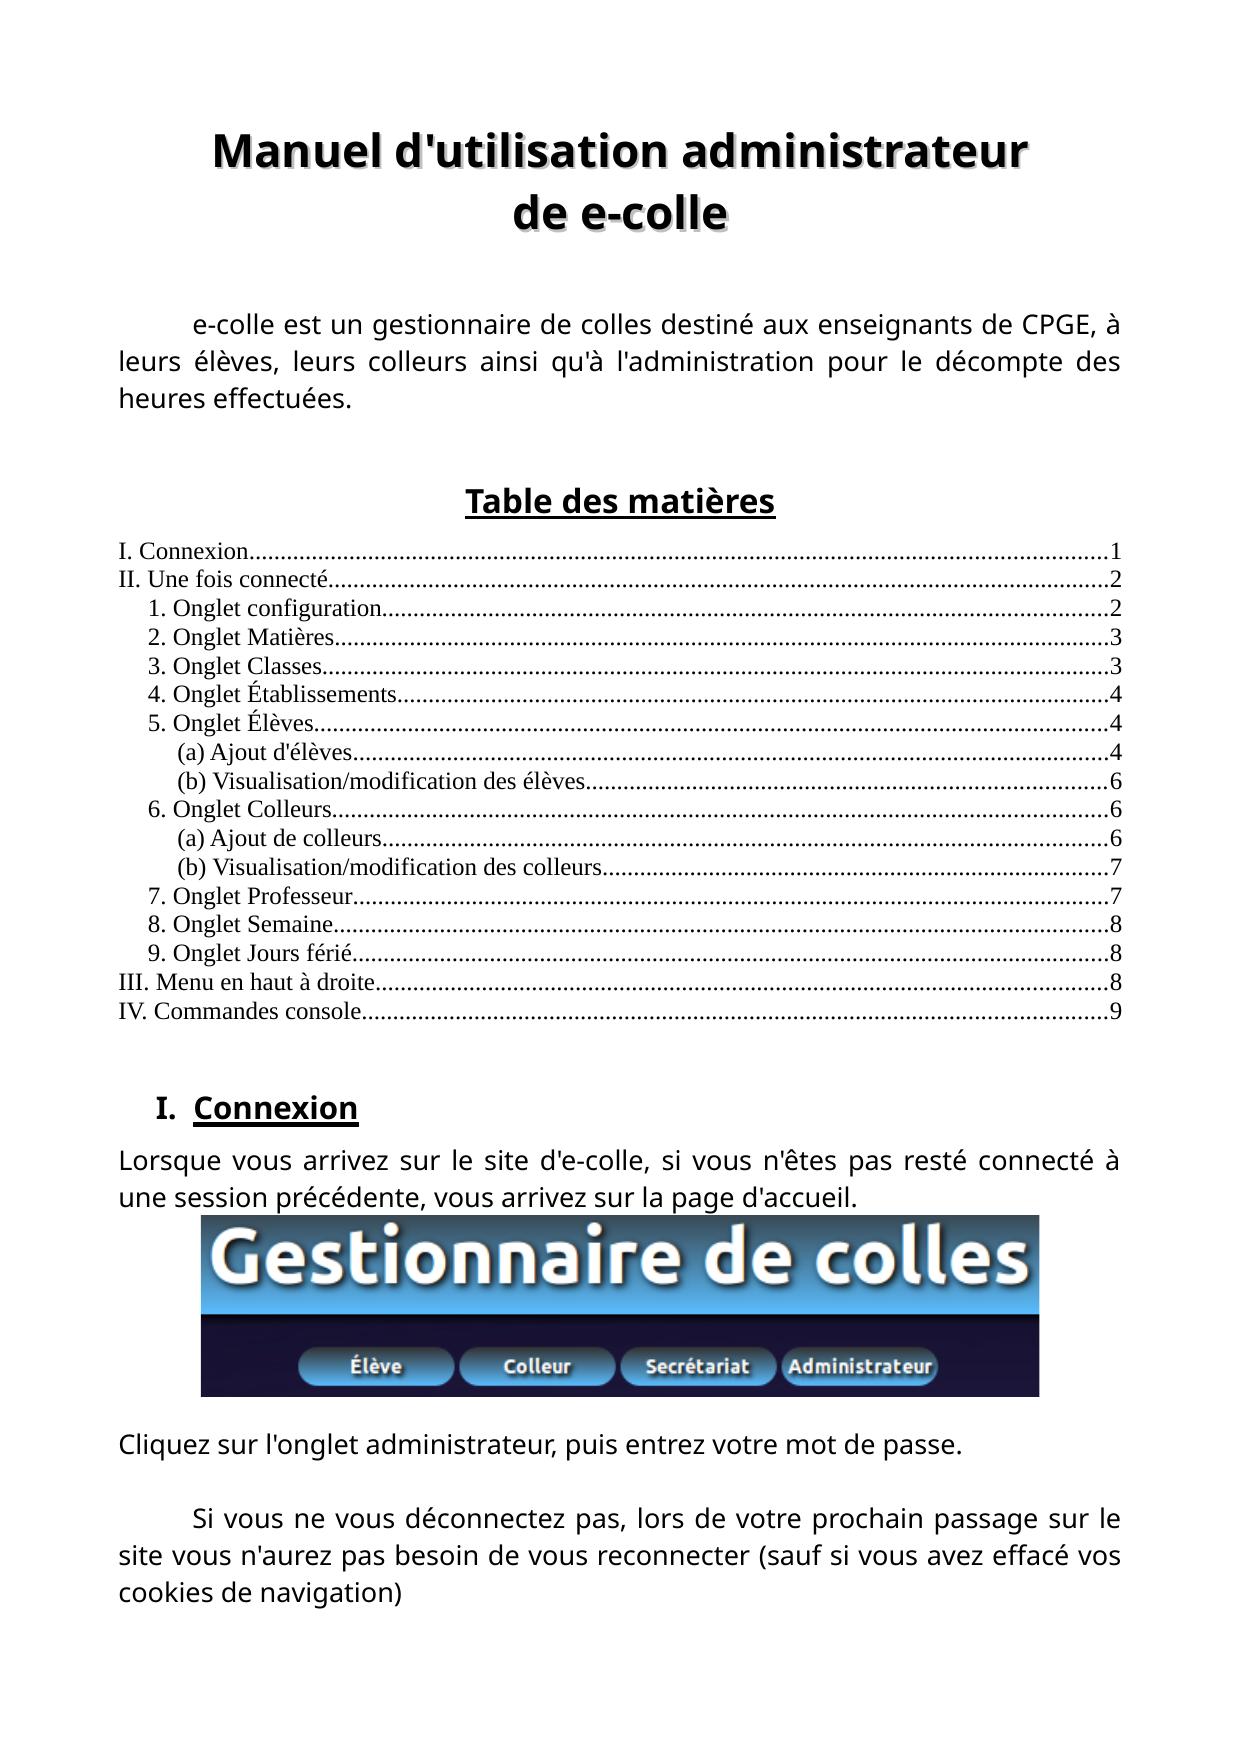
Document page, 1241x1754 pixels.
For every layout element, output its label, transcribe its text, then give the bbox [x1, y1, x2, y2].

text 9. Onglet Jours férié 8 [148, 938, 1122, 967]
text Cliquez sur l'onglet administrateur, puis entrez votre mot de passe. [118, 1426, 1122, 1463]
text de e-colle [118, 181, 1122, 243]
text Si vous ne vous déconnectez pas, lors de votre prochain passage sur le site vous n'aurez pas besoin de vous reconnecter (sauf si vous avez effacé vos cookies de navigation) [118, 1499, 1122, 1610]
text 7. Onglet Professeur 7 [148, 881, 1122, 909]
text 4. Onglet Établissements 4 [148, 679, 1122, 708]
text II. Une fois connecté 2 [118, 564, 1122, 593]
text 5. Onglet Élèves 4 [148, 708, 1122, 737]
text (a) Ajout d'élèves 4 [177, 737, 1122, 766]
text 2. Onglet Matières 3 [148, 622, 1122, 651]
text (b) Visualisation/modification des colleurs 7 [177, 852, 1122, 881]
text III. Menu en haut à droite 8 [118, 967, 1122, 996]
subtitle Connexion [156, 1086, 1122, 1129]
text 6. Onglet Colleurs 6 [148, 794, 1122, 823]
text 3. Onglet Classes 3 [148, 651, 1122, 679]
text (b) Visualisation/modification des élèves 6 [177, 766, 1122, 794]
text Lorsque vous arrivez sur le site d'e-colle, si vous n'êtes pas resté connecté à une session précédente, vous arrivez sur la page d'accueil. [118, 1141, 1122, 1215]
text 1. Onglet configuration 2 [148, 593, 1122, 622]
text 8. Onglet Semaine 8 [148, 909, 1122, 938]
subtitle Table des matières [118, 478, 1122, 523]
text IV. Commandes console 9 [118, 996, 1122, 1024]
text (a) Ajout de colleurs 6 [177, 823, 1122, 852]
text I. Connexion 1 [118, 536, 1122, 564]
picture [200, 1215, 1040, 1397]
text e-colle est un gestionnaire de colles destiné aux enseignants de CPGE, à leurs élèves, leurs colleurs ainsi qu'à l'administration pour le décompte des heures effectuées. [118, 305, 1122, 416]
text Manuel d'utilisation administrateur [118, 118, 1122, 181]
